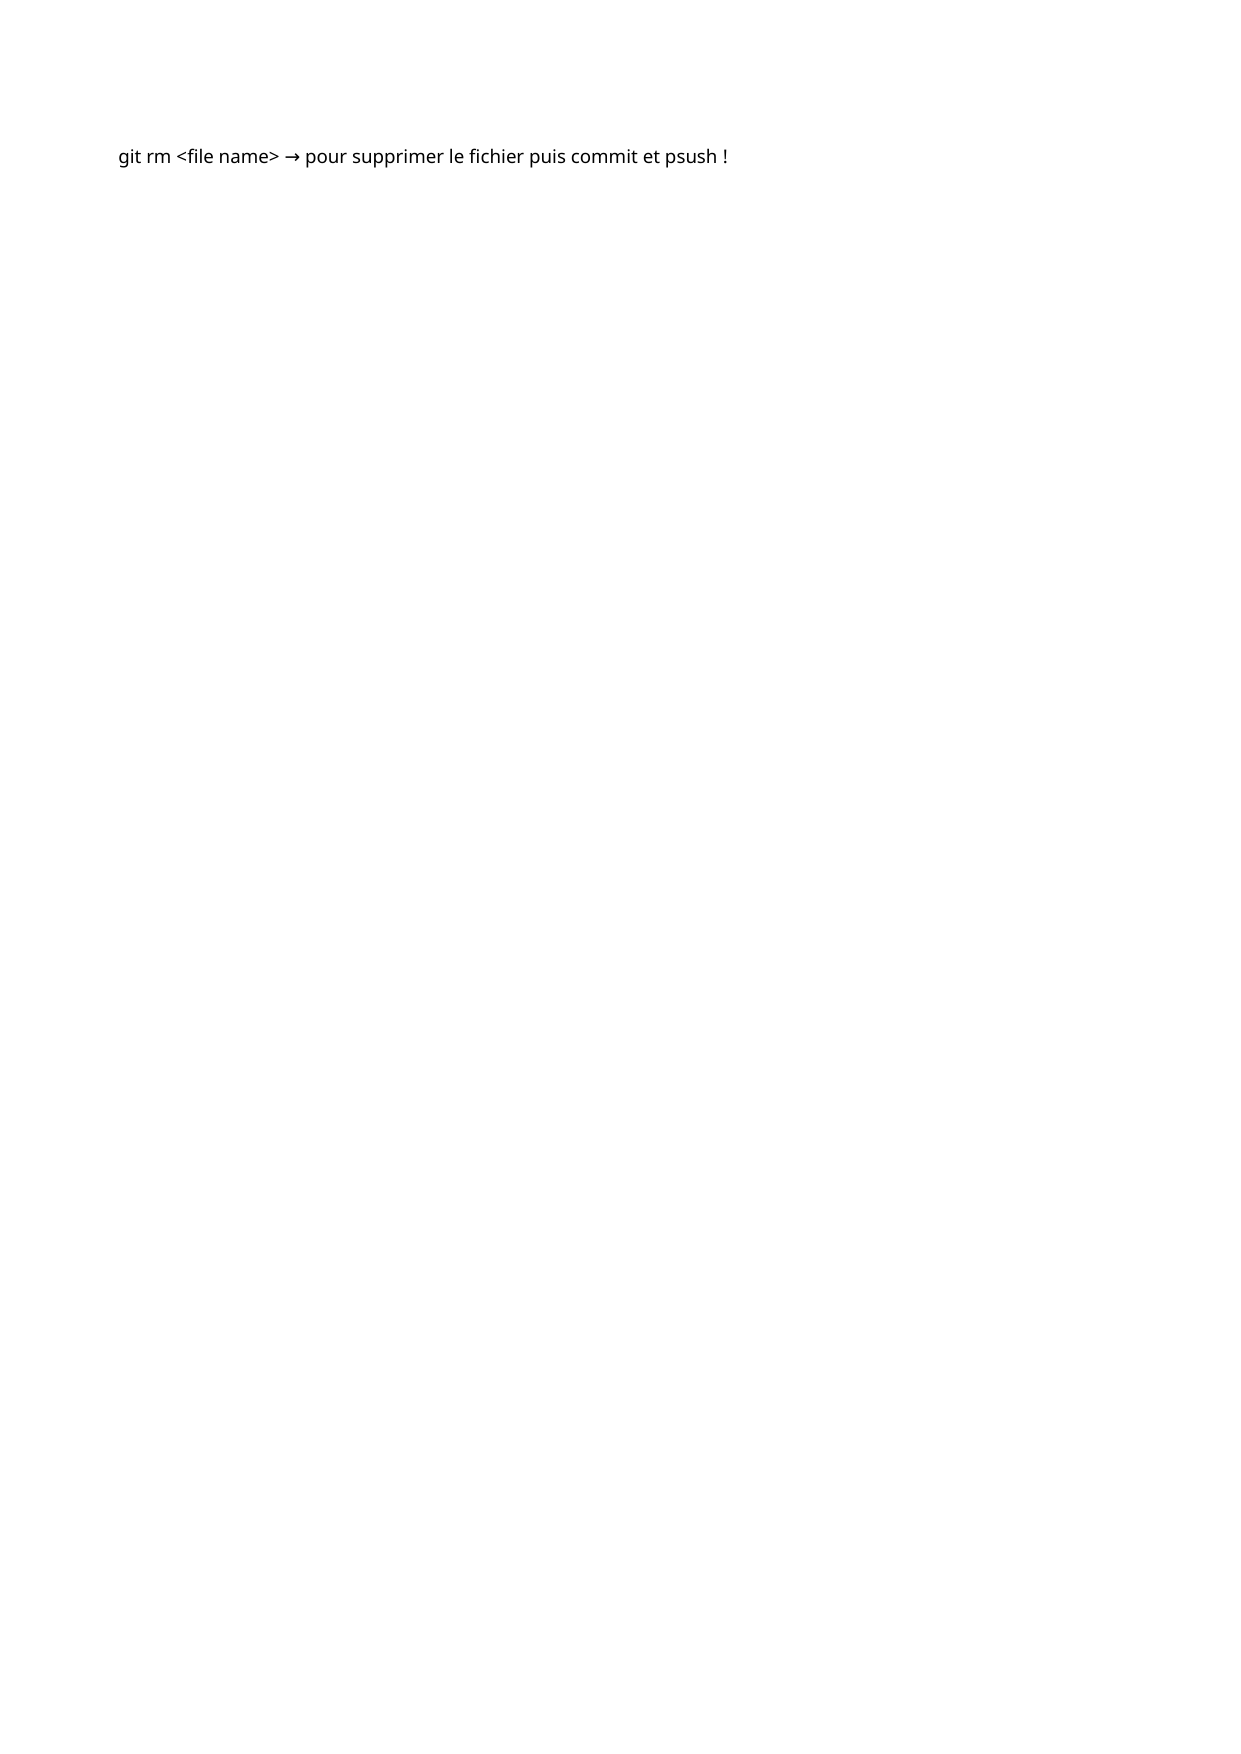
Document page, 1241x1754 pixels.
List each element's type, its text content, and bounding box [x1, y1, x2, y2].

text git rm <file name> → pour supprimer le fichier puis commit et psush ! [118, 144, 1122, 169]
